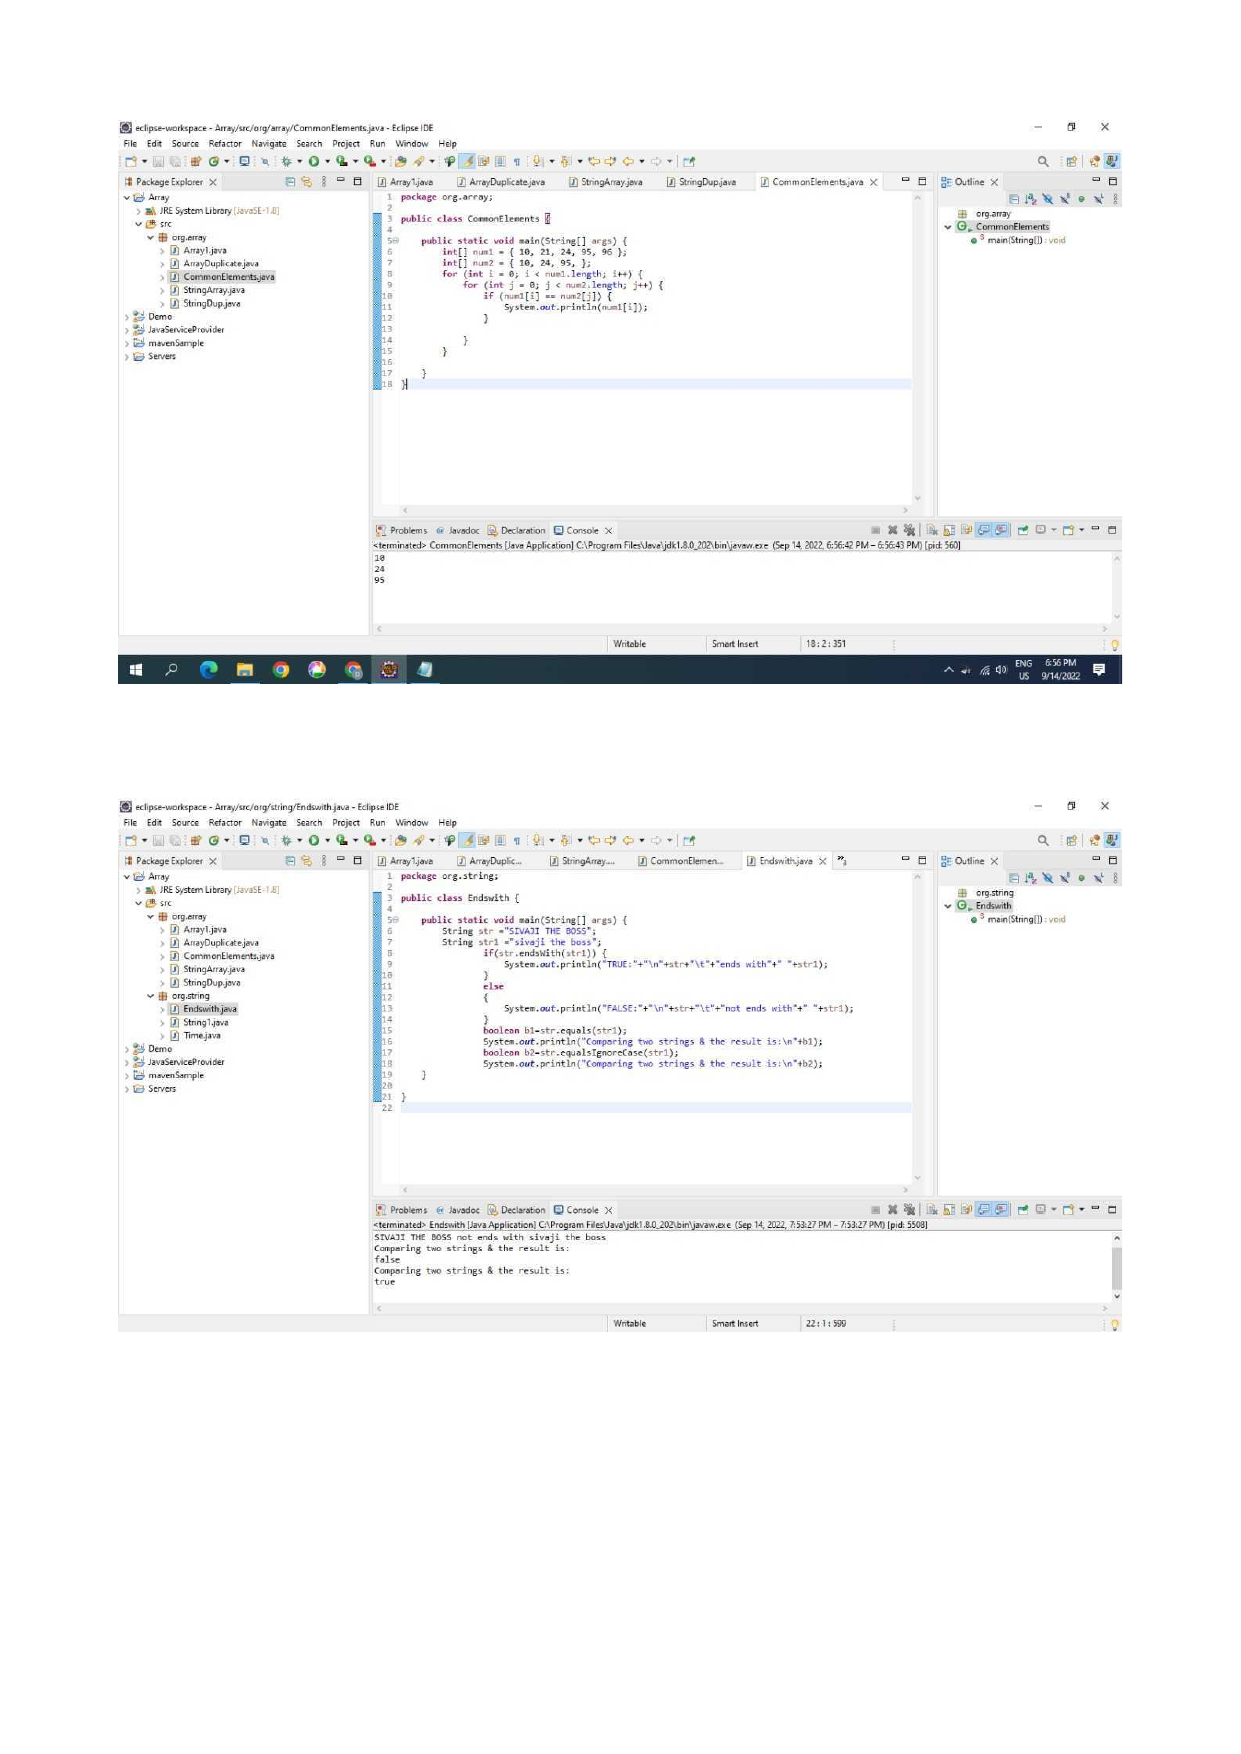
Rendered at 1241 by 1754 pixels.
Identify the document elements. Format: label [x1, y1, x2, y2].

picture [118, 120, 1123, 684]
picture [118, 798, 1123, 1332]
